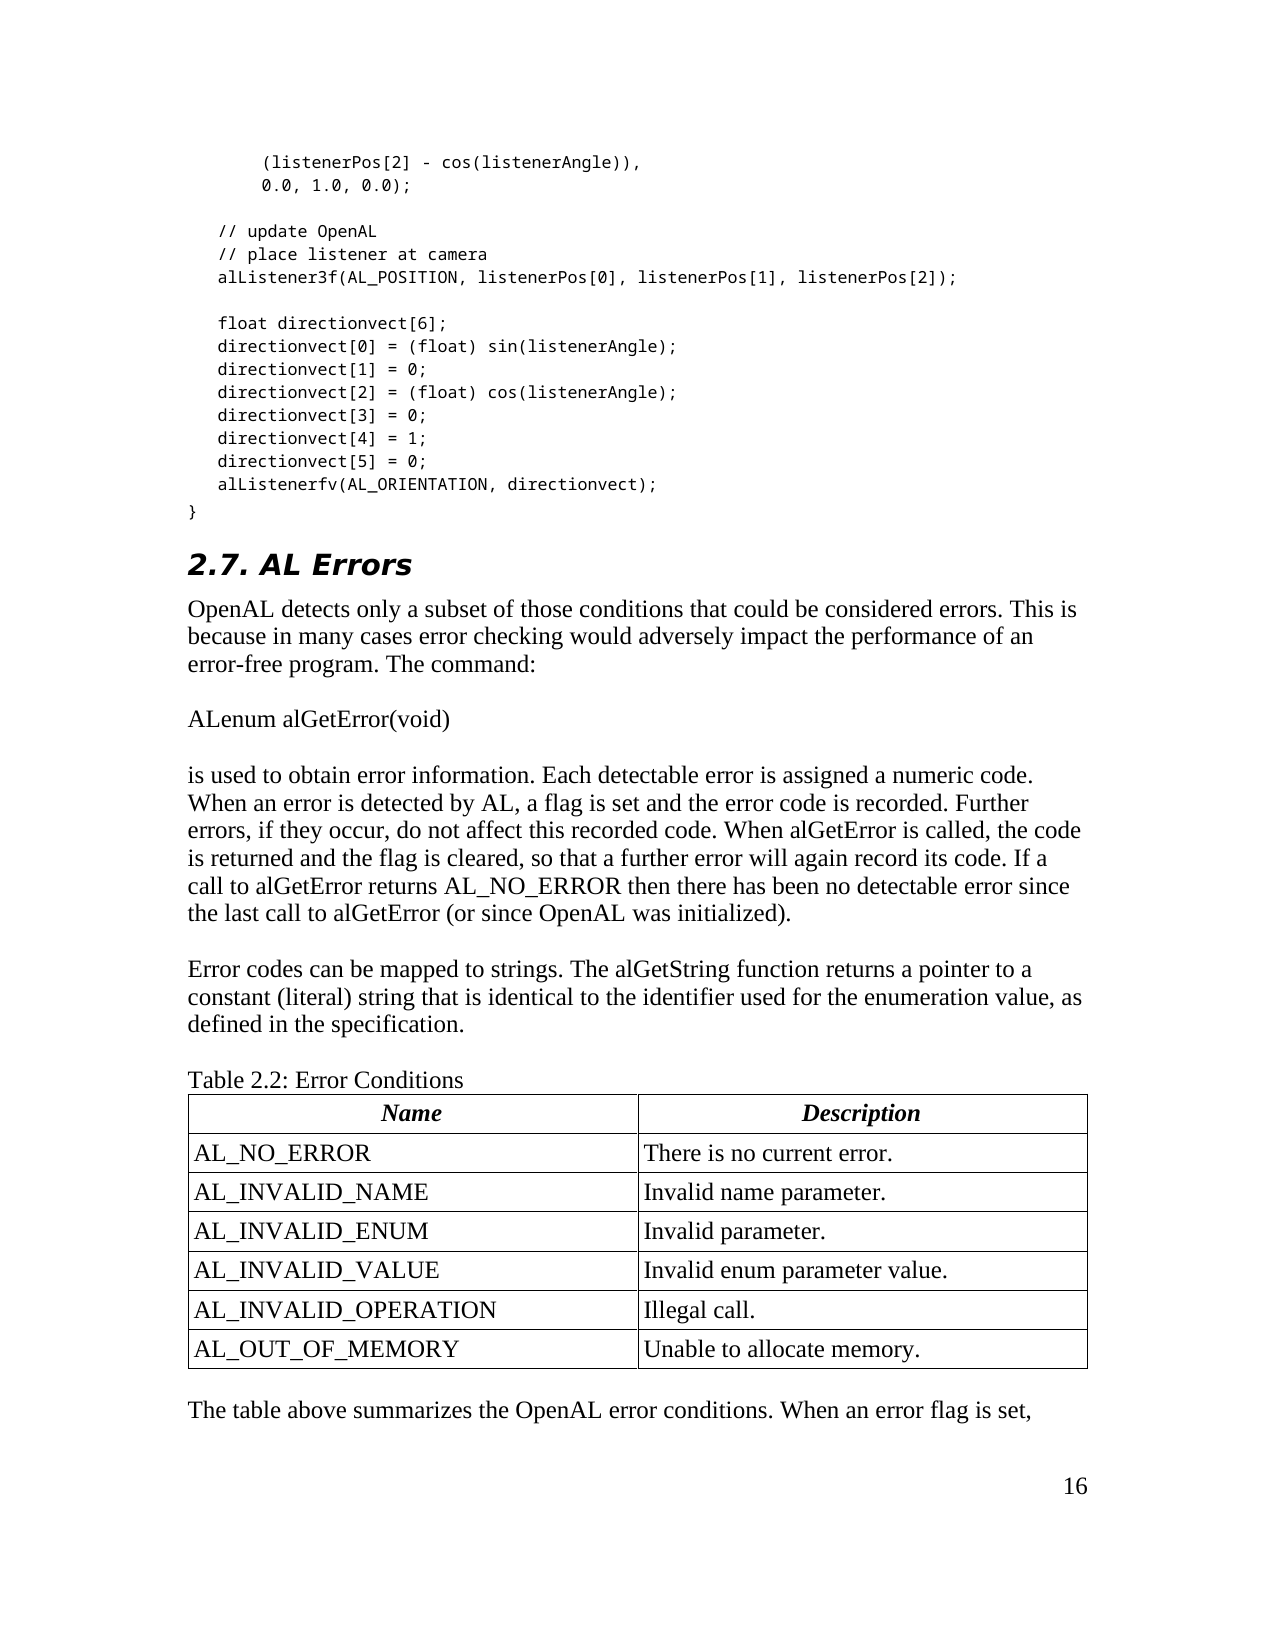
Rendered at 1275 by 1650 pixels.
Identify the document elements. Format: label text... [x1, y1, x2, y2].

text Error codes can be mapped to strings. The alGetString function returns a pointer to a constant (literal) string that is identical to the identifier used for the enumeration value, as defined in the specification. [187, 955, 1087, 1038]
table_cell AL_INVALID_NAME [189, 1173, 637, 1211]
text OpenAL detects only a subset of those conditions that could be considered errors. This is because in many cases error checking would adversely impact the performance of an error-free program. The command: [187, 595, 1087, 678]
text (listenerPos[2] - cos(listenerAngle)), [187, 150, 1087, 173]
table_header Name [189, 1095, 637, 1133]
text directionvect[0] = (float) sin(listenerAngle); [187, 334, 1087, 357]
table_cell AL_OUT_OF_MEMORY [189, 1330, 637, 1368]
text // place listener at camera [187, 242, 1087, 265]
text Table 2.2: Error Conditions [187, 1066, 1087, 1093]
text alListener3f(AL_POSITION, listenerPos[0], listenerPos[1], listenerPos[2]); [187, 265, 1087, 288]
table_cell Invalid enum parameter value. [639, 1252, 1087, 1290]
table_cell Invalid name parameter. [639, 1173, 1087, 1211]
text float directionvect[6]; [187, 311, 1087, 334]
text directionvect[4] = 1; [187, 426, 1087, 449]
table_cell Unable to allocate memory. [639, 1330, 1087, 1368]
table_cell AL_INVALID_ENUM [189, 1212, 637, 1251]
table_cell Invalid parameter. [639, 1212, 1087, 1251]
table_header Description [639, 1095, 1087, 1133]
table_cell AL_INVALID_VALUE [189, 1252, 637, 1290]
table_cell There is no current error. [639, 1134, 1087, 1172]
text The table above summarizes the OpenAL error conditions. When an error flag is set, [187, 1396, 1087, 1424]
text directionvect[1] = 0; [187, 357, 1087, 380]
subtitle AL Errors [187, 548, 1087, 582]
text alListenerfv(AL_ORIENTATION, directionvect); [187, 472, 1087, 495]
text directionvect[5] = 0; [187, 449, 1087, 472]
text directionvect[3] = 0; [187, 403, 1087, 426]
table_cell Illegal call. [639, 1291, 1087, 1329]
table_cell AL_INVALID_OPERATION [189, 1291, 637, 1329]
text // update OpenAL [187, 219, 1087, 242]
text directionvect[2] = (float) cos(listenerAngle); [187, 380, 1087, 403]
text } [187, 495, 1087, 523]
text ALenum alGetError(void) [187, 706, 1087, 733]
text is used to obtain error information. Each detectable error is assigned a numeric code. When an error is detected by AL, a flag is set and the error code is recorded. Further errors, if they occur, do not affect this recorded code. When alGetError is called, the code is returned and the flag is cleared, so that a further error will again record its code. If a call to alGetError returns AL_NO_ERROR then there has been no detectable error since the last call to alGetError (or since OpenAL was initialized). [187, 761, 1087, 927]
table_cell AL_NO_ERROR [189, 1134, 637, 1172]
text 0.0, 1.0, 0.0); [187, 173, 1087, 196]
